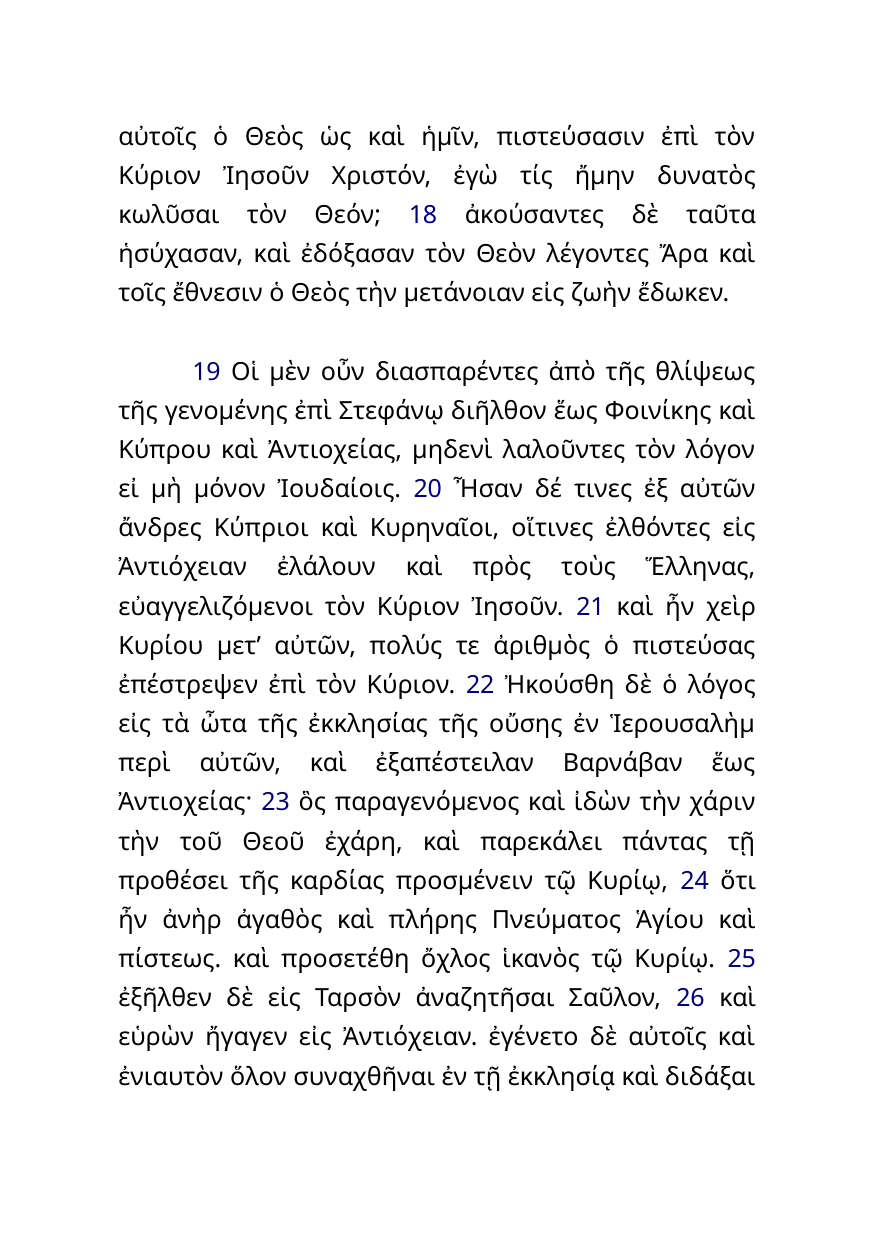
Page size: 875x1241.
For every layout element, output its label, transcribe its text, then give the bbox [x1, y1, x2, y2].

text 19 Οἱ μὲν οὖν διασπαρέντες ἀπὸ τῆς θλίψεως τῆς γενομένης ἐπὶ Στεφάνῳ διῆλθον ἕως Φοινίκης καὶ Κύπρου καὶ Ἀντιοχείας, μηδενὶ λαλοῦντες τὸν λόγον εἰ μὴ μόνον Ἰουδαίοις. 20 Ἦσαν δέ τινες ἐξ αὐτῶν ἄνδρες Κύπριοι καὶ Κυρηναῖοι, οἵτινες ἐλθόντες εἰς Ἀντιόχειαν ἐλάλουν καὶ πρὸς τοὺς Ἕλληνας, εὐαγγελιζόμενοι τὸν Κύριον Ἰησοῦν. 21 καὶ ἦν χεὶρ Κυρίου μετ’ αὐτῶν, πολύς τε ἀριθμὸς ὁ πιστεύσας ἐπέστρεψεν ἐπὶ τὸν Κύριον. 22 Ἠκούσθη δὲ ὁ λόγος εἰς τὰ ὦτα τῆς ἐκκλησίας τῆς οὔσης ἐν Ἱερουσαλὴμ περὶ αὐτῶν, καὶ ἐξαπέστειλαν Βαρνάβαν ἕως Ἀντιοχείας· 23 ὃς παραγενόμενος καὶ ἰδὼν τὴν χάριν τὴν τοῦ Θεοῦ ἐχάρη, καὶ παρεκάλει πάντας τῇ προθέσει τῆς καρδίας προσμένειν τῷ Κυρίῳ, 24 ὅτι ἦν ἀνὴρ ἀγαθὸς καὶ πλήρης Πνεύματος Ἁγίου καὶ πίστεως. καὶ προσετέθη ὄχλος ἱκανὸς τῷ Κυρίῳ. 25 ἐξῆλθεν δὲ εἰς Ταρσὸν ἀναζητῆσαι Σαῦλον, 26 καὶ εὑρὼν ἤγαγεν εἰς Ἀντιόχειαν. ἐγένετο δὲ αὐτοῖς καὶ ἐνιαυτὸν ὅλον συναχθῆναι ἐν τῇ ἐκκλησίᾳ καὶ διδάξαι [118, 353, 756, 1092]
text αὐτοῖς ὁ Θεὸς ὡς καὶ ἡμῖν, πιστεύσασιν ἐπὶ τὸν Κύριον Ἰησοῦν Χριστόν, ἐγὼ τίς ἤμην δυνατὸς κωλῦσαι τὸν Θεόν; 18 ἀκούσαντες δὲ ταῦτα ἡσύχασαν, καὶ ἐδόξασαν τὸν Θεὸν λέγοντες Ἄρα καὶ τοῖς ἔθνεσιν ὁ Θεὸς τὴν μετάνοιαν εἰς ζωὴν ἔδωκεν. [118, 118, 756, 309]
